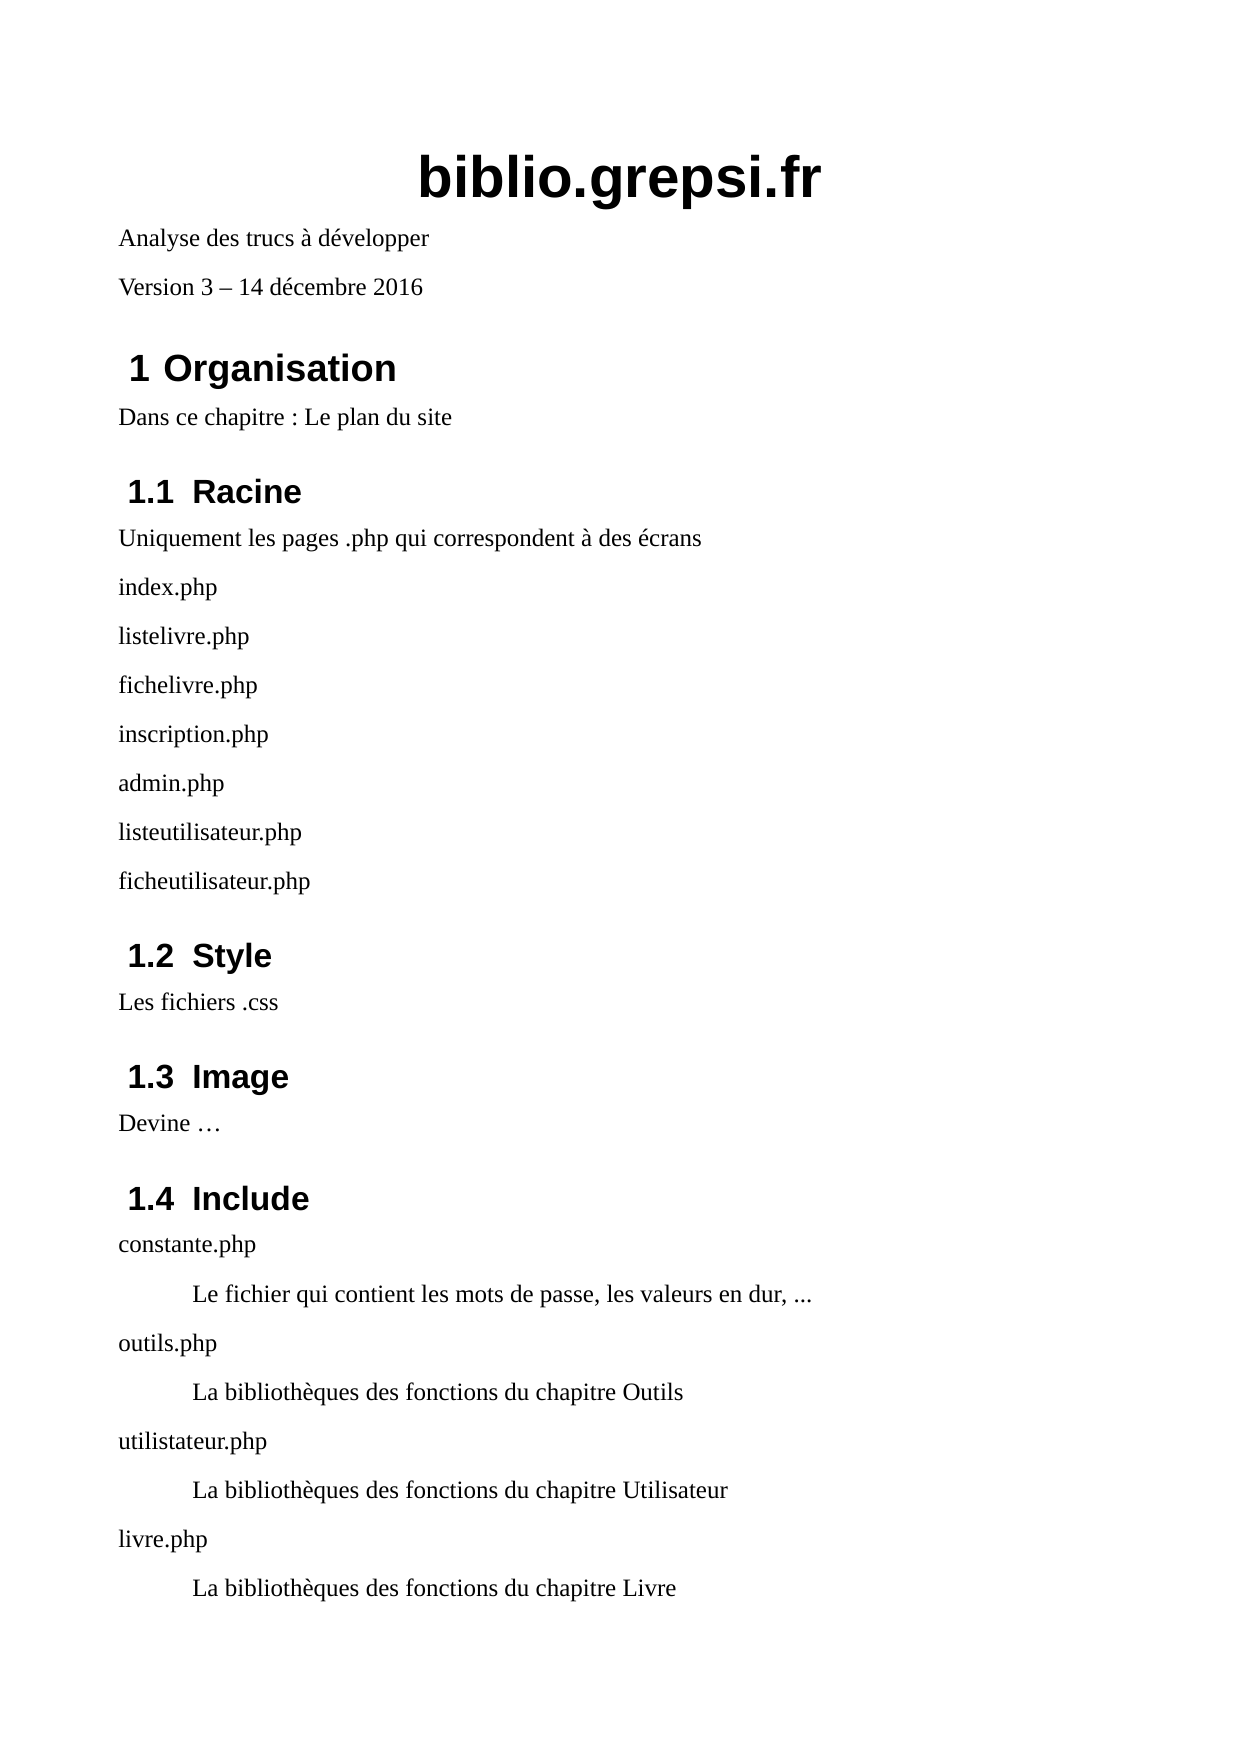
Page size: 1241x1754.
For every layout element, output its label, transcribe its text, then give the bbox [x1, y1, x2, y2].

text Les fichiers .css [118, 987, 1122, 1016]
subtitle Racine [118, 472, 1122, 511]
text Uniquement les pages .php qui correspondent à des écrans [118, 523, 1122, 552]
text inscription.php [118, 719, 1122, 748]
text La bibliothèques des fonctions du chapitre Outils [118, 1377, 1122, 1406]
text utilistateur.php [118, 1426, 1122, 1454]
text Devine … [118, 1108, 1122, 1137]
subtitle Style [118, 936, 1122, 975]
subtitle Include [118, 1178, 1122, 1217]
text Dans ce chapitre : Le plan du site [118, 402, 1122, 431]
text listelivre.php [118, 621, 1122, 650]
text La bibliothèques des fonctions du chapitre Livre [118, 1573, 1122, 1602]
text listeutilisateur.php [118, 817, 1122, 846]
subtitle Image [118, 1057, 1122, 1096]
text Version 3 – 14 décembre 2016 [118, 272, 1122, 301]
text Analyse des trucs à développer [118, 223, 1122, 251]
title biblio.grepsi.fr [118, 143, 1122, 210]
text Le fichier qui contient les mots de passe, les valeurs en dur, ... [118, 1279, 1122, 1307]
text admin.php [118, 768, 1122, 797]
text outils.php [118, 1328, 1122, 1356]
text La bibliothèques des fonctions du chapitre Utilisateur [118, 1475, 1122, 1504]
text livre.php [118, 1524, 1122, 1553]
subtitle Organisation [118, 346, 1122, 389]
text constante.php [118, 1229, 1122, 1258]
text ficheutilisateur.php [118, 866, 1122, 895]
text fichelivre.php [118, 670, 1122, 699]
text index.php [118, 572, 1122, 601]
